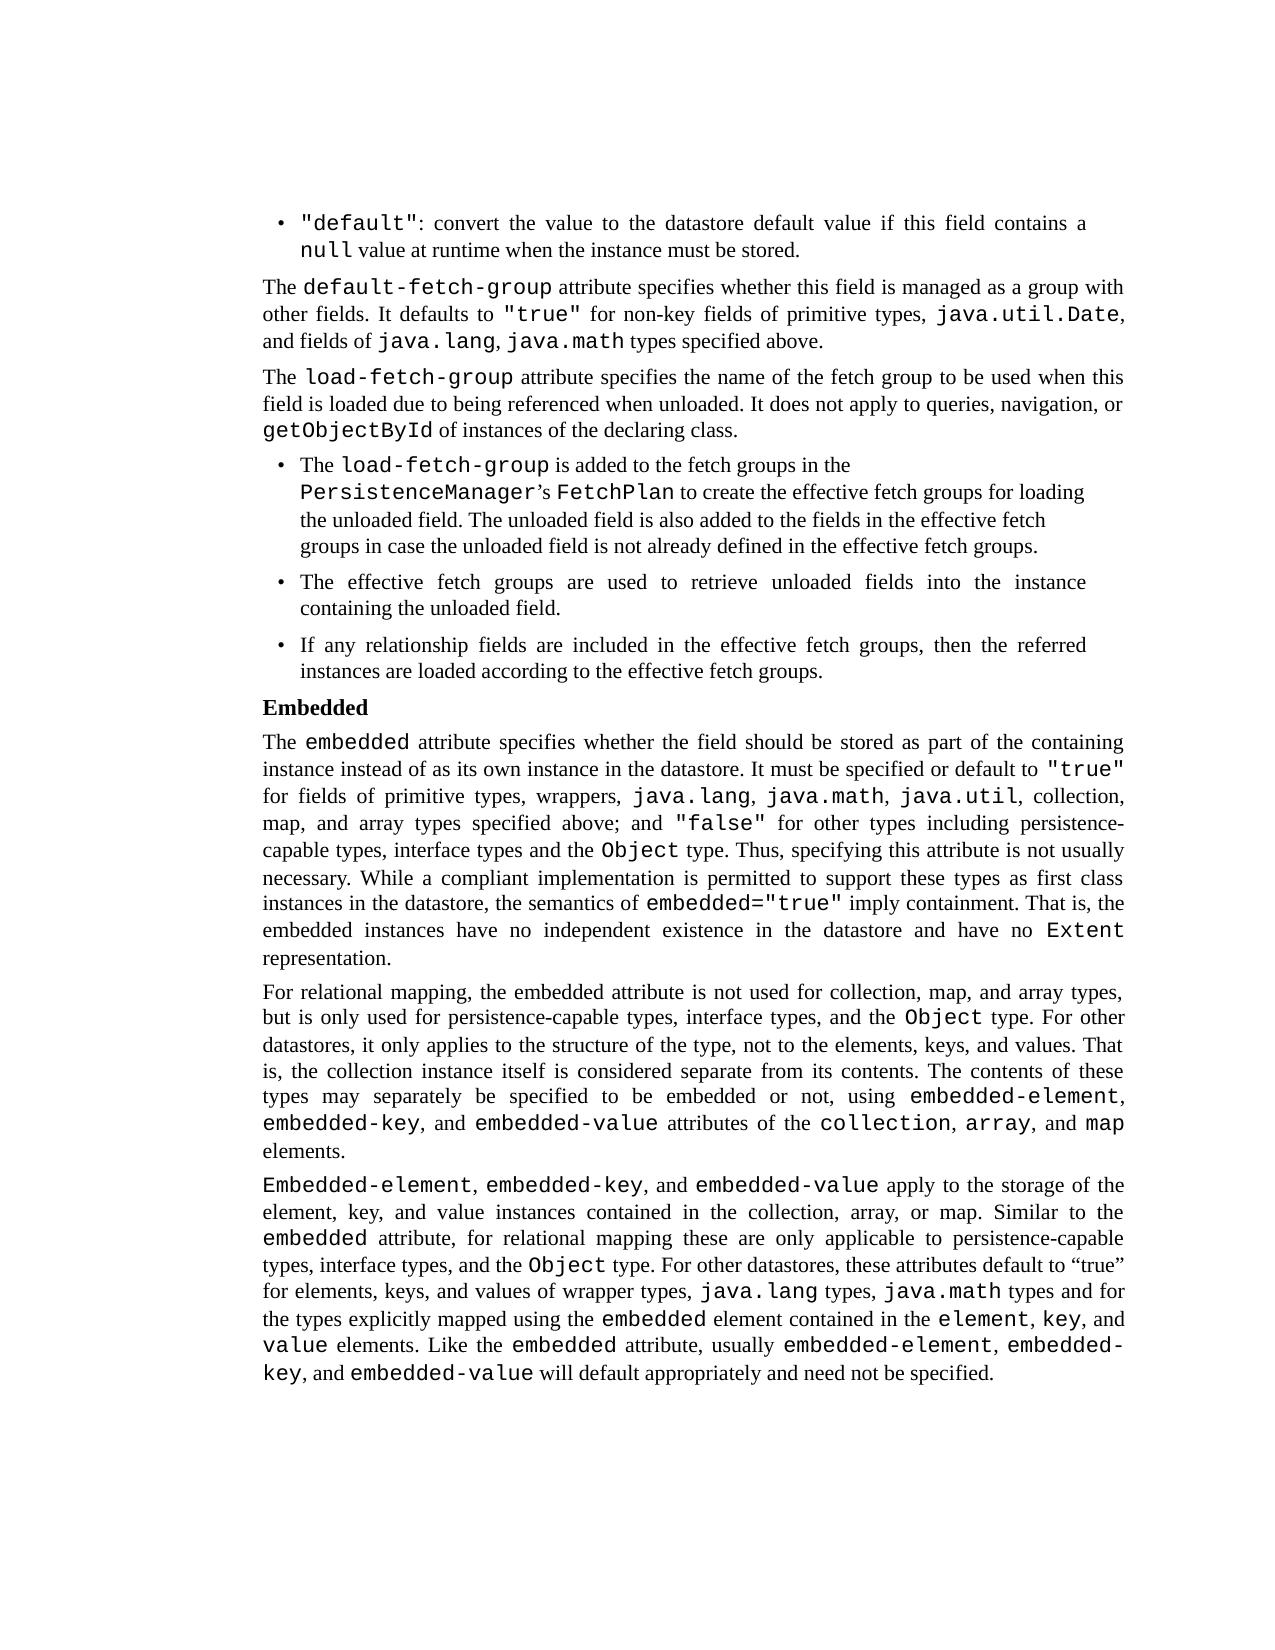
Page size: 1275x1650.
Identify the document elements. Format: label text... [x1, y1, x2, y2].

text The default-fetch-group attribute specifies whether this field is managed as a group with other fields. It defaults to "true" for non-key fields of primitive types, java.util.Date, and fields of java.lang, java.math types specified above. [262, 274, 1125, 355]
text The load-fetch-group attribute specifies the name of the fetch group to be used when this field is loaded due to being referenced when unloaded. It does not apply to queries, navigation, or getObjectById of instances of the declaring class. [262, 364, 1125, 444]
text • The effective fetch groups are used to retrieve unloaded fields into the instance containing the unloaded field. [277, 568, 1087, 621]
subtitle Embedded [150, 693, 1125, 721]
text Embedded-element, embedded-key, and embedded-value apply to the storage of the element, key, and value instances contained in the collection, array, or map. Similar to the embedded attribute, for relational mapping these are only applicable to persistence-capable types, interface types, and the Object type. For other datastores, these attributes default to “true” for elements, keys, and values of wrapper types, java.lang types, java.math types and for the types explicitly mapped using the embedded element contained in the element, key, and value elements. Like the embedded attribute, usually embedded-element, embedded-key, and embedded-value will default appropriately and need not be specified. [262, 1172, 1125, 1386]
text The embedded attribute specifies whether the field should be stored as part of the containing instance instead of as its own instance in the datastore. It must be specified or default to "true" for fields of primitive types, wrappers, java.lang, java.math, java.util, collection, map, and array types specified above; and "false" for other types including persistence-capable types, interface types and the Object type. Thus, specifying this attribute is not usually necessary. While a compliant implementation is permitted to support these types as first class instances in the datastore, the semantics of embedded="true" imply containment. That is, the embedded instances have no independent existence in the datastore and have no Extent representation. [262, 729, 1125, 970]
text For relational mapping, the embedded attribute is not used for collection, map, and array types, but is only used for persistence-capable types, interface types, and the Object type. For other datastores, it only applies to the structure of the type, not to the elements, keys, and values. That is, the collection instance itself is considered separate from its contents. The contents of these types may separately be specified to be embedded or not, using embedded-element, embedded-key, and embedded-value attributes of the collection, array, and map elements. [262, 978, 1125, 1163]
text • The load-fetch-group is added to the fetch groups in the PersistenceManager’s FetchPlan to create the effective fetch groups for loading the unloaded field. The unloaded field is also added to the fields in the effective fetch groups in case the unloaded field is not already defined in the effective fetch groups. [277, 452, 1087, 558]
text • If any relationship fields are included in the effective fetch groups, then the referred instances are loaded according to the effective fetch groups. [277, 631, 1087, 683]
text • "default": convert the value to the datastore default value if this field contains a null value at runtime when the instance must be stored. [277, 210, 1087, 264]
